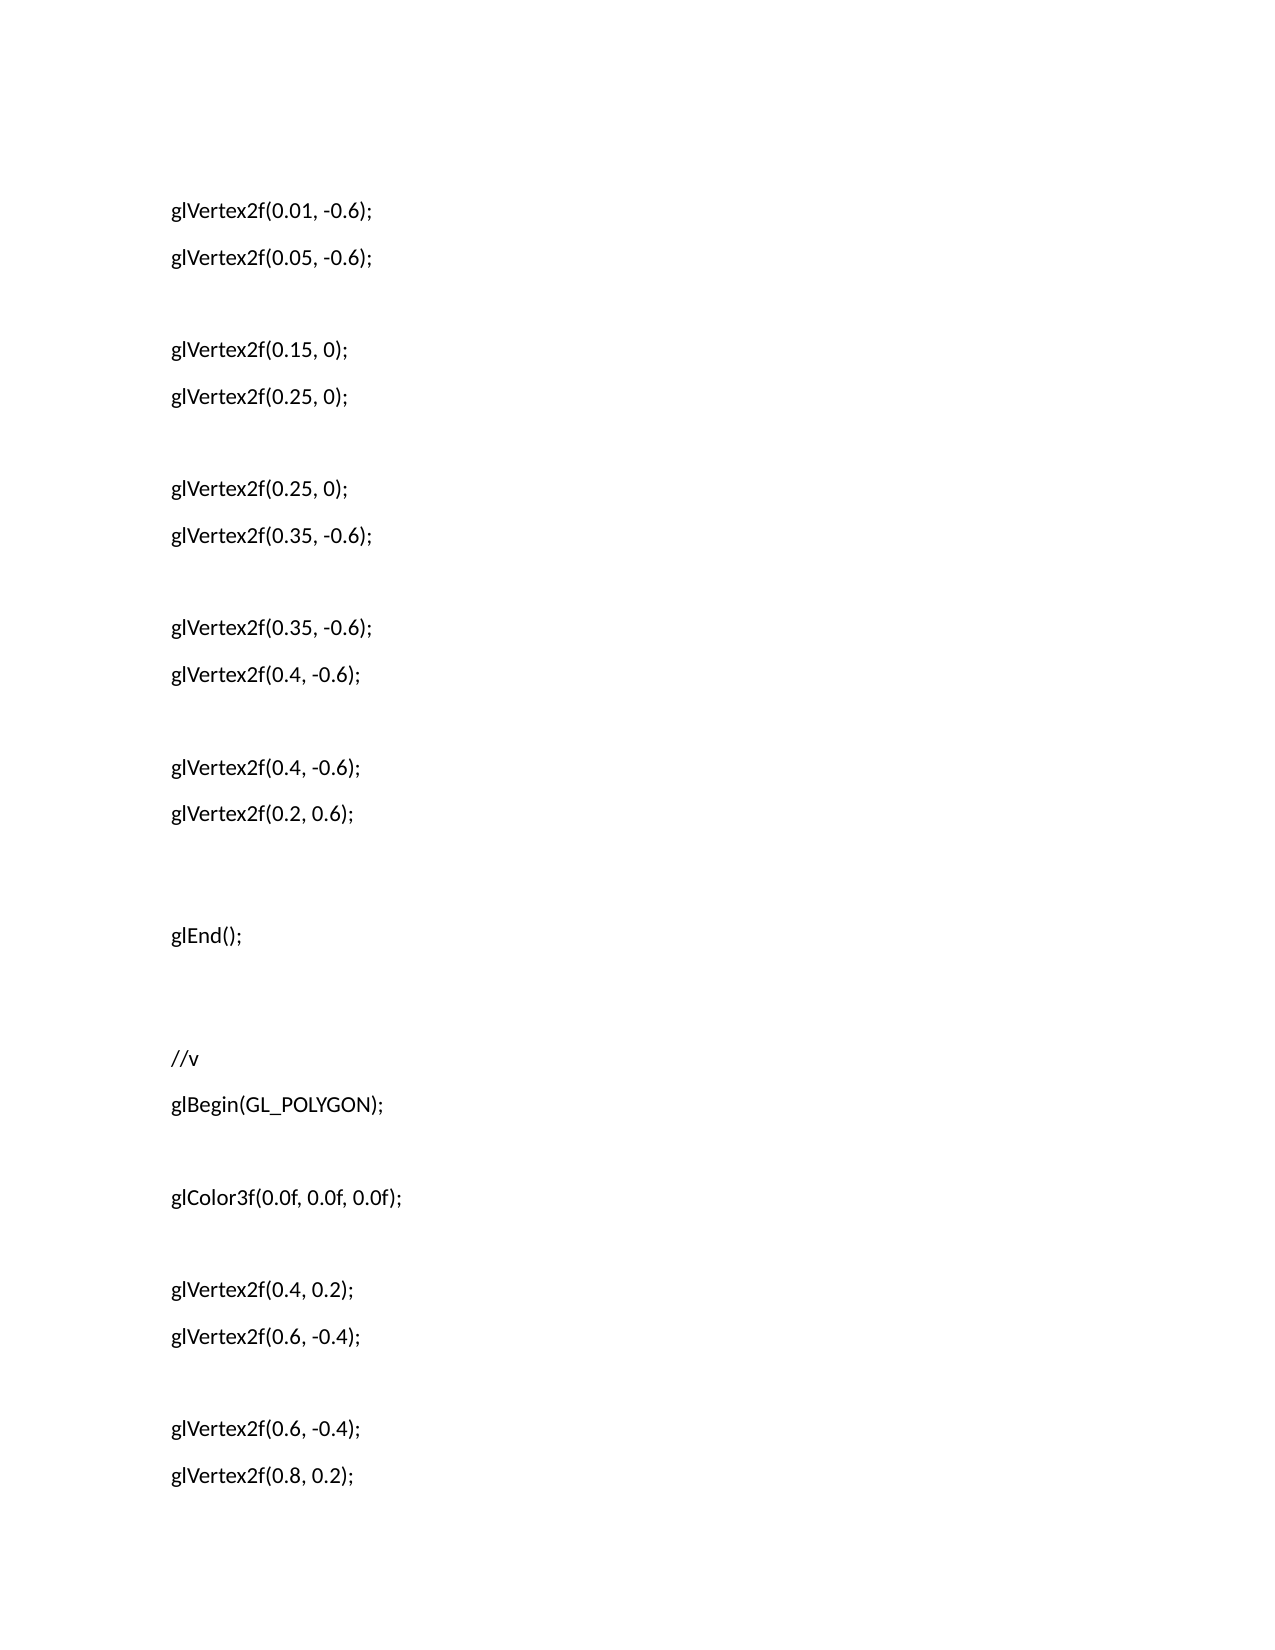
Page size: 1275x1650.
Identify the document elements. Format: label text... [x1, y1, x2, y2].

text glVertex2f(0.01, -0.6); [150, 196, 1125, 224]
text glVertex2f(0.25, 0); [150, 474, 1125, 502]
text glColor3f(0.0f, 0.0f, 0.0f); [150, 1183, 1125, 1211]
text //v [150, 1044, 1125, 1072]
text glVertex2f(0.6, -0.4); [150, 1322, 1125, 1350]
text glVertex2f(0.4, -0.6); [150, 660, 1125, 688]
text glVertex2f(0.8, 0.2); [150, 1461, 1125, 1489]
text glBegin(GL_POLYGON); [150, 1090, 1125, 1118]
text glVertex2f(0.2, 0.6); [150, 799, 1125, 827]
text glVertex2f(0.25, 0); [150, 382, 1125, 410]
text glVertex2f(0.15, 0); [150, 335, 1125, 363]
text glVertex2f(0.6, -0.4); [150, 1414, 1125, 1443]
text glVertex2f(0.35, -0.6); [150, 521, 1125, 549]
text glVertex2f(0.4, 0.2); [150, 1276, 1125, 1303]
text glVertex2f(0.05, -0.6); [150, 243, 1125, 271]
text glVertex2f(0.35, -0.6); [150, 613, 1125, 642]
text glVertex2f(0.4, -0.6); [150, 753, 1125, 781]
text glEnd(); [150, 921, 1125, 949]
